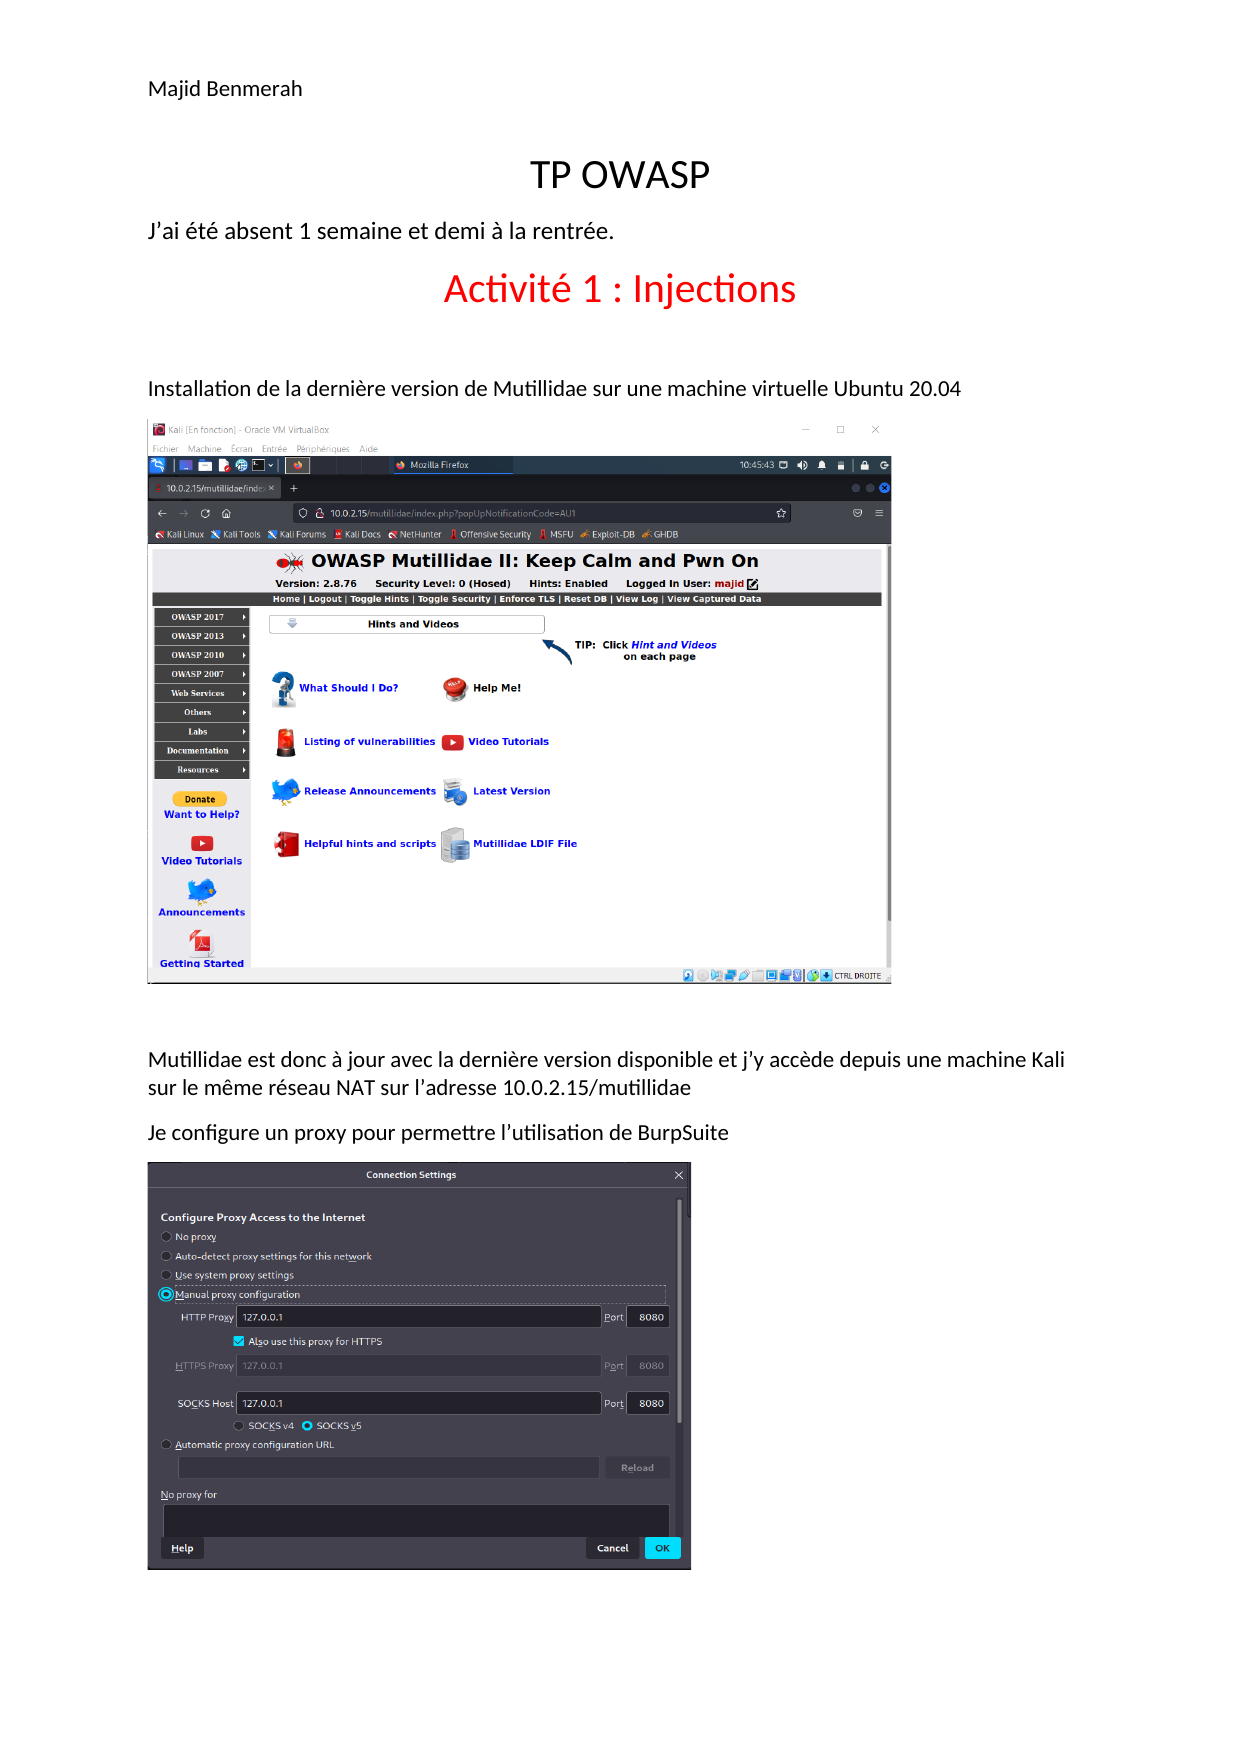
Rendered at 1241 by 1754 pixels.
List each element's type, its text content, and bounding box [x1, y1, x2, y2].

text Activité 1 : Injections [148, 262, 1093, 313]
text Je configure un proxy pour permettre l’utilisation de BurpSuite [148, 1118, 1093, 1146]
text Installation de la dernière version de Mutillidae sur une machine virtuelle Ubuntu 20.04 [148, 374, 1093, 402]
text Mutillidae est donc à jour avec la dernière version disponible et j’y accède depuis une machine Kali sur le même réseau NAT sur l’adresse 10.0.2.15/mutillidae [148, 1045, 1093, 1101]
text J’ai été absent 1 semaine et demi à la rentrée. [148, 215, 1093, 246]
text TP OWASP [148, 148, 1093, 198]
